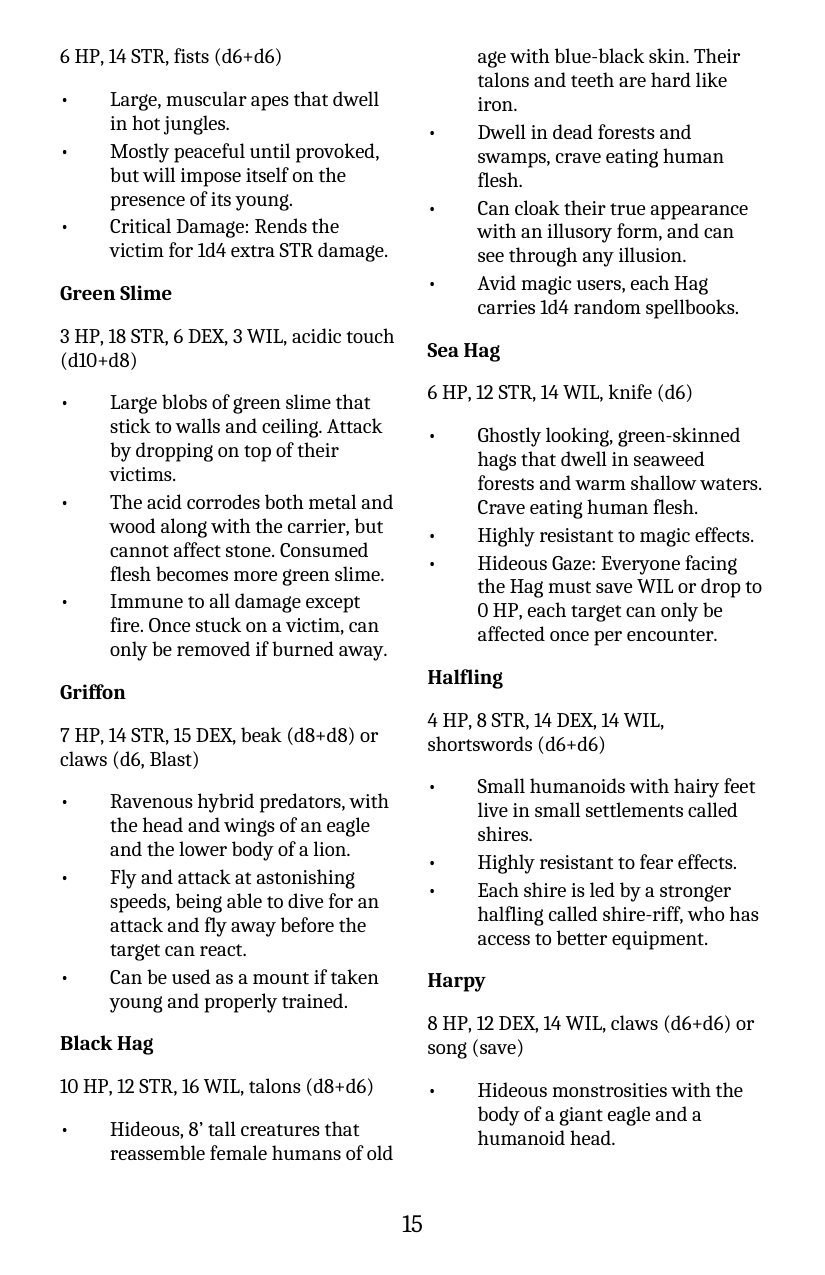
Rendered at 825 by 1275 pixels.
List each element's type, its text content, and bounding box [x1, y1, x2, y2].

list Avid magic users, each Hag carries 1d4 random spellbooks. [427, 272, 765, 320]
list Small humanoids with hairy feet live in small settlements called shires. [427, 775, 765, 847]
text Griffon [60, 681, 397, 705]
list Mostly peaceful until provoked, but will impose itself on the presence of its young. [60, 139, 397, 211]
text Harpy [427, 969, 765, 993]
list The acid corrodes both metal and wood along with the carrier, but cannot affect stone. Consumed flesh becomes more green slime. [60, 491, 397, 586]
text 6 HP, 14 STR, fists (d6+d6) [60, 45, 397, 69]
list age with blue-black skin. Their talons and teeth are hard like iron. [427, 45, 765, 117]
list Highly resistant to magic effects. [427, 523, 765, 547]
list Hideous Gaze: Everyone facing the Hag must save WIL or drop to 0 HP, each target can only be affected once per encounter. [427, 551, 765, 647]
text Sea Hag [427, 338, 765, 362]
text 8 HP, 12 DEX, 14 WIL, claws (d6+d6) or song (save) [427, 1012, 765, 1060]
text 7 HP, 14 STR, 15 DEX, beak (d8+d8) or claws (d6, Blast) [60, 723, 397, 771]
list Ravenous hybrid predators, with the head and wings of an eagle and the lower body of a lion. [60, 790, 397, 862]
list Hideous monstrosities with the body of a giant eagle and a humanoid head. [427, 1078, 765, 1150]
text Black Hag [60, 1032, 397, 1056]
list Large blobs of green slime that stick to walls and ceiling. Attack by dropping on top of their victims. [60, 391, 397, 487]
list Highly resistant to fear effects. [427, 851, 765, 875]
list Can be used as a mount if taken young and properly trained. [60, 965, 397, 1013]
text 10 HP, 12 STR, 16 WIL, talons (d8+d6) [60, 1075, 397, 1099]
list Fly and attack at astonishing speeds, being able to dive for an attack and fly away before the target can react. [60, 866, 397, 962]
list Ghostly looking, green-skinned hags that dwell in seaweed forests and warm shallow waters. Crave eating human flesh. [427, 424, 765, 520]
text Halfling [427, 666, 765, 690]
text 4 HP, 8 STR, 14 DEX, 14 WIL, shortswords (d6+d6) [427, 708, 765, 756]
text Green Slime [60, 282, 397, 306]
list Large, muscular apes that dwell in hot jungles. [60, 88, 397, 136]
text 3 HP, 18 STR, 6 DEX, 3 WIL, acidic touch (d10+d8) [60, 324, 397, 372]
text 6 HP, 12 STR, 14 WIL, knife (d6) [427, 381, 765, 405]
list Critical Damage: Rends the victim for 1d4 extra STR damage. [60, 215, 397, 263]
list Each shire is led by a stronger halfling called shire-riff, who has access to better equipment. [427, 878, 765, 950]
list Hideous, 8’ tall creatures that reassemble female humans of old [60, 1117, 397, 1165]
list Can cloak their true appearance with an illusory form, and can see through any illusion. [427, 196, 765, 268]
list Immune to all damage except fire. Once stuck on a victim, can only be removed if burned away. [60, 590, 397, 662]
list Dwell in dead forests and swamps, crave eating human flesh. [427, 121, 765, 192]
